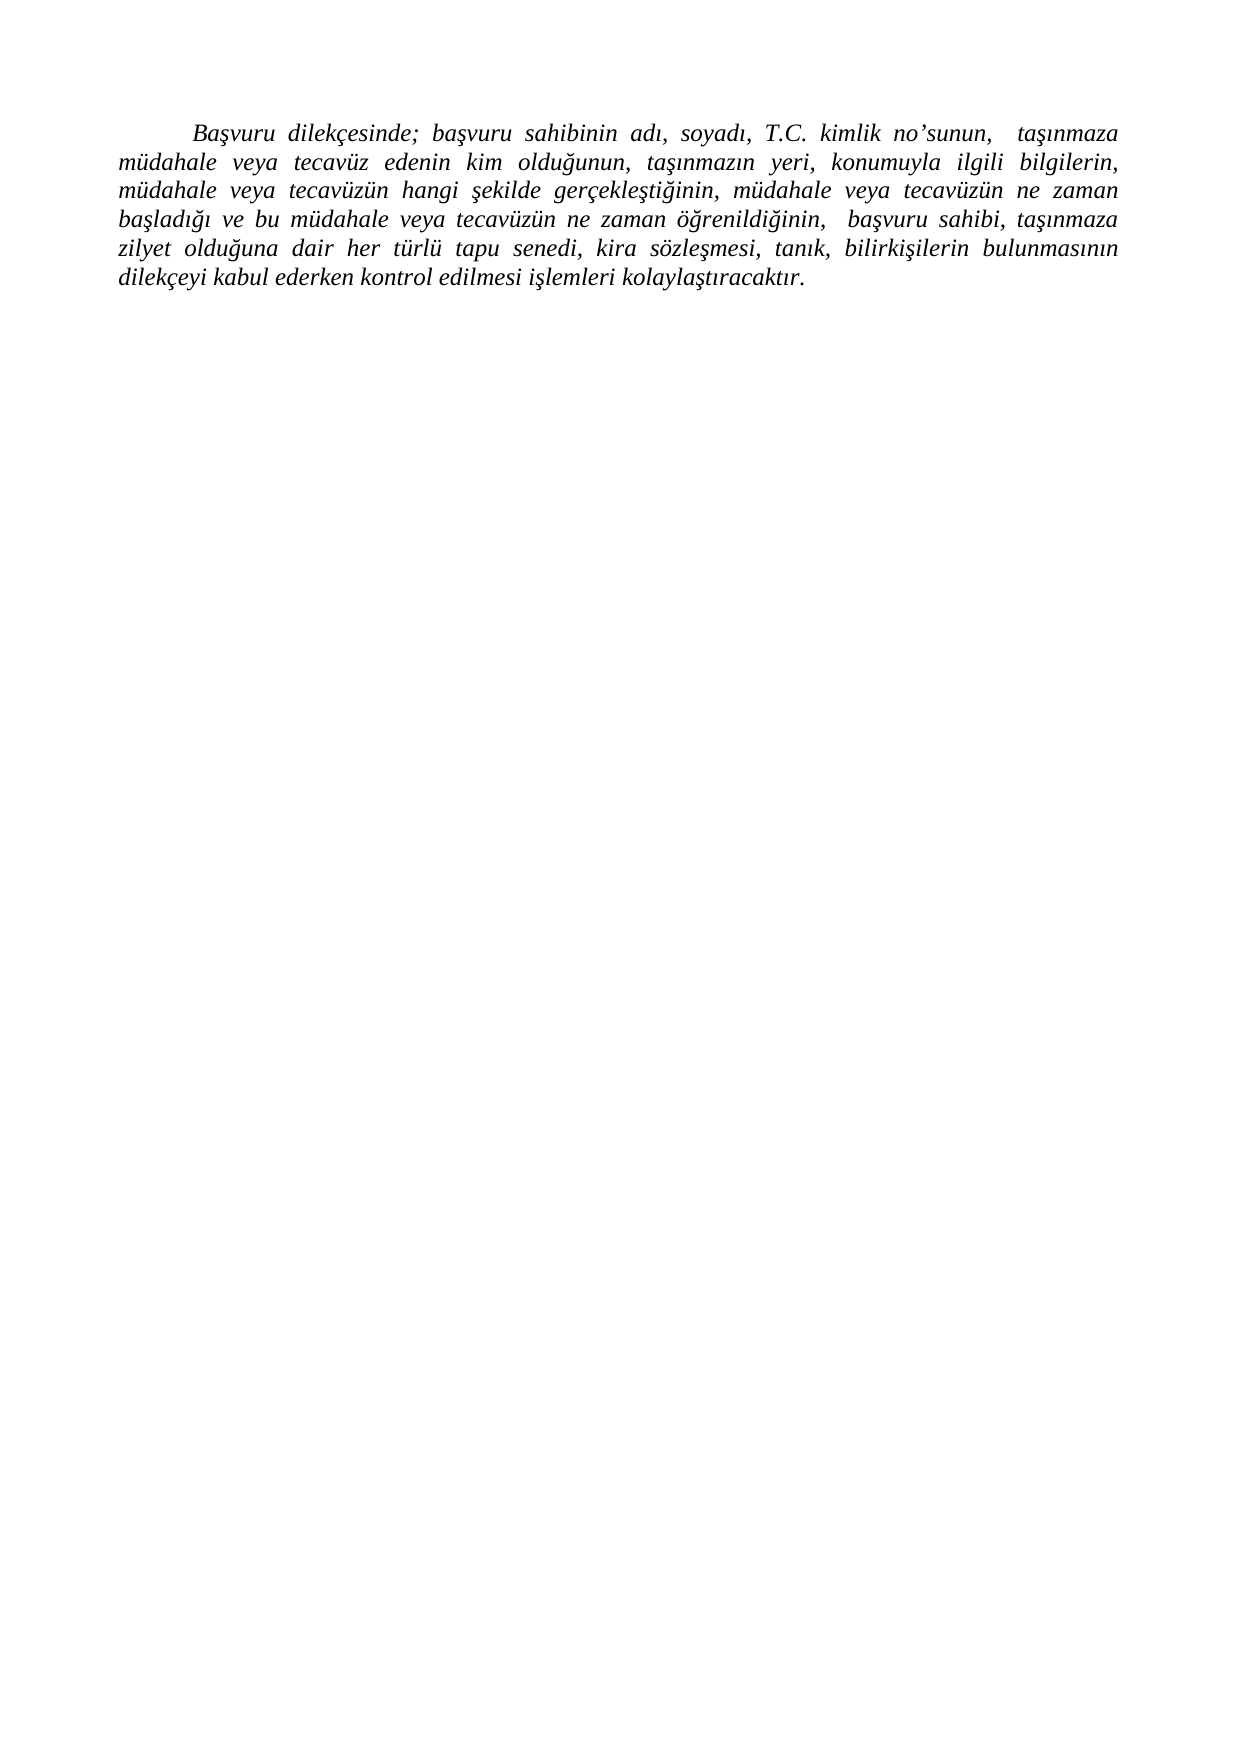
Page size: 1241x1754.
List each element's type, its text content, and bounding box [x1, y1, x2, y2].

text Başvuru dilekçesinde; başvuru sahibinin adı, soyadı, T.C. kimlik no’sunun, taşınmaza müdahale veya tecavüz edenin kim olduğunun, taşınmazın yeri, konumuyla ilgili bilgilerin, müdahale veya tecavüzün hangi şekilde gerçekleştiğinin, müdahale veya tecavüzün ne zaman başladığı ve bu müdahale veya tecavüzün ne zaman öğrenildiğinin, başvuru sahibi, taşınmaza zilyet olduğuna dair her türlü tapu senedi, kira sözleşmesi, tanık, bilirkişilerin bulunmasının dilekçeyi kabul ederken kontrol edilmesi işlemleri kolaylaştıracaktır. [118, 118, 1122, 291]
